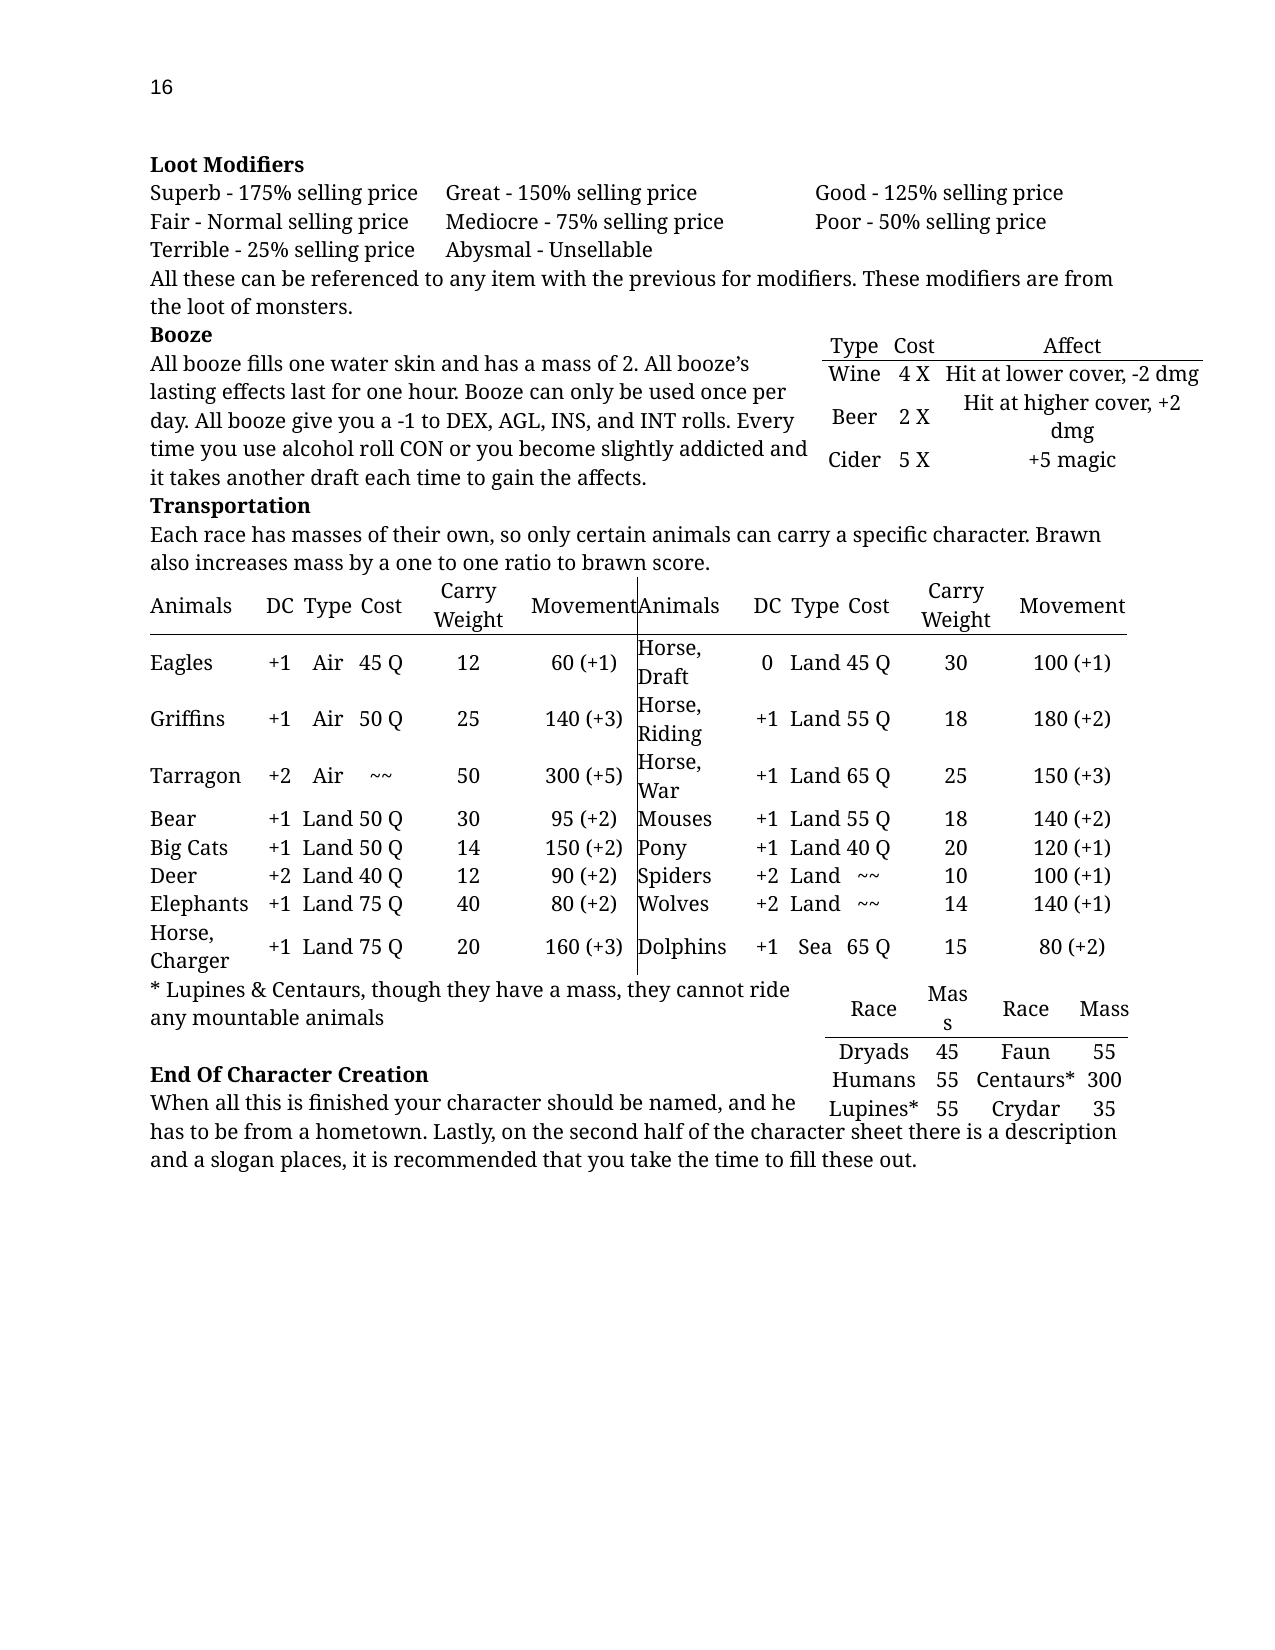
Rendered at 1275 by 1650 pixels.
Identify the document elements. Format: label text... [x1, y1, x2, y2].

table_cell +1 [260, 918, 299, 975]
table_cell Cider [822, 445, 887, 451]
table_cell 150 (+3) [1018, 747, 1127, 804]
table_cell +2 [260, 747, 299, 804]
table_cell +1 [748, 747, 787, 804]
table_cell 0 [748, 635, 787, 690]
table_cell Land [300, 804, 356, 833]
table_cell +2 [748, 890, 787, 918]
table_cell 45 Q [356, 635, 406, 690]
text When all this is finished your character should be named, and he has to be from a hometown. Lastly, on the second half of the character sheet there is a description and a slogan places, it is recommended that you take the time to fill these out. [150, 1088, 1125, 1174]
table_cell 300 [1079, 1065, 1128, 1094]
table_cell 30 [406, 804, 530, 833]
table_header Type [300, 577, 356, 633]
table_header Carry Weight [894, 577, 1018, 633]
table_cell 40 Q [356, 861, 406, 889]
table_cell 40 [406, 890, 530, 918]
table_cell 60 (+1) [530, 635, 637, 690]
text Loot Modifiers [150, 150, 1125, 178]
table_cell ~~ [843, 890, 894, 918]
table_cell 25 [406, 690, 530, 747]
table_cell 20 [406, 918, 530, 975]
table_cell ~~ [843, 861, 894, 889]
table_cell 160 (+3) [530, 918, 637, 975]
table_cell +1 [260, 690, 299, 747]
table_cell 15 [894, 918, 1018, 975]
table_cell +2 [748, 861, 787, 889]
table_cell 65 Q [843, 918, 894, 975]
table_cell Spiders [638, 861, 747, 889]
table_cell Land [787, 635, 843, 690]
table_cell Griffins [150, 690, 260, 747]
table_cell Land [787, 747, 843, 804]
table_cell Land [787, 690, 843, 747]
table_cell 80 (+2) [530, 890, 637, 918]
table_cell Air [300, 747, 356, 804]
table_cell +1 [260, 804, 299, 833]
table_cell 55 Q [843, 804, 894, 833]
table_cell Faun [973, 1038, 1079, 1065]
text Terrible - 25% selling price Abysmal - Unsellable [150, 235, 1125, 264]
table_header Mass [1079, 980, 1128, 1036]
table_cell Centaurs* [973, 1065, 1079, 1094]
table_header Carry Weight [406, 577, 530, 633]
table_cell 65 Q [843, 747, 894, 804]
table_cell 5 X [887, 445, 941, 451]
table_cell Beer [822, 388, 887, 445]
table_cell 45 [923, 1038, 972, 1065]
table_header Animals [150, 577, 260, 633]
table_cell 55 [1079, 1038, 1128, 1065]
table_header Affect [941, 331, 1203, 359]
table_cell +1 [748, 804, 787, 833]
table_cell 18 [894, 804, 1018, 833]
table_cell 12 [406, 635, 530, 690]
table_cell 140 (+3) [530, 690, 637, 747]
table_cell +1 [260, 635, 299, 690]
table_cell 180 (+2) [1018, 690, 1127, 747]
table_header Cost [356, 577, 406, 633]
table_header Movement [530, 577, 637, 633]
table_cell 140 (+1) [1018, 890, 1127, 918]
text End Of Character Creation [150, 1060, 825, 1088]
text Booze [150, 321, 1125, 349]
table_cell Lupines* [825, 1094, 922, 1099]
table_cell +1 [748, 833, 787, 861]
table_cell 120 (+1) [1018, 833, 1127, 861]
text All these can be referenced to any item with the previous for modifiers. These modifiers are from the loot of monsters. [150, 264, 1125, 321]
table_cell 140 (+2) [1018, 804, 1127, 833]
text Fair - Normal selling price Mediocre - 75% selling price Poor - 50% selling price [150, 207, 1125, 235]
table_cell 50 [406, 747, 530, 804]
table_cell +2 [260, 861, 299, 889]
table_cell Horse, Riding [638, 690, 747, 747]
table_cell 55 [923, 1094, 972, 1099]
table_cell 50 Q [356, 833, 406, 861]
table_cell Air [300, 635, 356, 690]
table_cell Dryads [825, 1038, 922, 1065]
table_cell +5 magic [941, 445, 1203, 451]
table_cell Land [787, 833, 843, 861]
table_cell 18 [894, 690, 1018, 747]
table_cell 25 [894, 747, 1018, 804]
table_cell 95 (+2) [530, 804, 637, 833]
table_cell Mouses [638, 804, 747, 833]
table_cell Land [300, 890, 356, 918]
table_cell Elephants [150, 890, 260, 918]
table_header DC [748, 577, 787, 633]
table_cell 100 (+1) [1018, 635, 1127, 690]
table_header Cost [843, 577, 894, 633]
table_cell Land [300, 861, 356, 889]
table_cell Land [787, 804, 843, 833]
table_cell 100 (+1) [1018, 861, 1127, 889]
table_header Movement [1018, 577, 1127, 633]
table_header Animals [638, 577, 747, 633]
table_cell Big Cats [150, 833, 260, 861]
table_header DC [260, 577, 299, 633]
table_cell Sea [787, 918, 843, 975]
table_cell Air [300, 690, 356, 747]
table_cell Eagles [150, 635, 260, 690]
table_cell 55 [923, 1065, 972, 1094]
table_cell Crydar [973, 1094, 1079, 1099]
table_cell Humans [825, 1065, 922, 1094]
table_cell Horse, Draft [638, 635, 747, 690]
table_header Race [973, 980, 1079, 1036]
table_cell Bear [150, 804, 260, 833]
table_cell Land [300, 918, 356, 975]
table_cell 75 Q [356, 890, 406, 918]
table_cell 30 [894, 635, 1018, 690]
table_cell 50 Q [356, 690, 406, 747]
table_cell Wolves [638, 890, 747, 918]
table_cell 150 (+2) [530, 833, 637, 861]
table_cell Deer [150, 861, 260, 889]
text All booze fills one water skin and has a mass of 2. All booze’s lasting effects last for one hour. Booze can only be used once per day. All booze give you a -1 to DEX, AGL, INS, and INT rolls. Every time you use alcohol roll CON or you become slightly addicted and it takes another draft each time to gain the affects. [150, 349, 1125, 491]
table_cell Hit at lower cover, -2 dmg [941, 361, 1203, 388]
table_cell +1 [260, 890, 299, 918]
table_cell 20 [894, 833, 1018, 861]
table_cell Wine [822, 361, 887, 388]
table_cell 55 Q [843, 690, 894, 747]
table_cell +1 [748, 690, 787, 747]
text Transportation [150, 491, 1125, 520]
table_cell 14 [406, 833, 530, 861]
table_cell Tarragon [150, 747, 260, 804]
table_cell Land [300, 833, 356, 861]
table_header Type [822, 331, 887, 359]
table_cell +1 [748, 918, 787, 975]
table_cell 35 [1079, 1094, 1128, 1099]
table_header Mass [923, 980, 972, 1036]
table_cell Dolphins [638, 918, 747, 975]
table_cell 40 Q [843, 833, 894, 861]
table_cell Horse, Charger [150, 918, 260, 975]
table_cell Pony [638, 833, 747, 861]
table_cell 2 X [887, 388, 941, 445]
table_cell Hit at higher cover, +2 dmg [941, 388, 1203, 445]
table_cell Horse, War [638, 747, 747, 804]
text Superb - 175% selling price Great - 150% selling price Good - 125% selling price [150, 178, 1125, 207]
table_cell 10 [894, 861, 1018, 889]
table_cell 50 Q [356, 804, 406, 833]
text Each race has masses of their own, so only certain animals can carry a specific character. Brawn also increases mass by a one to one ratio to brawn score. [150, 520, 1125, 577]
table_cell Land [787, 861, 843, 889]
table_cell ~~ [356, 747, 406, 804]
table_cell 80 (+2) [1018, 918, 1127, 975]
table_cell 45 Q [843, 635, 894, 690]
table_cell 4 X [887, 361, 941, 388]
text * Lupines & Centaurs, though they have a mass, they cannot ride any mountable animals [150, 975, 1125, 1032]
table_cell 90 (+2) [530, 861, 637, 889]
table_cell 75 Q [356, 918, 406, 975]
table_cell 300 (+5) [530, 747, 637, 804]
table_header Race [825, 980, 922, 1036]
table_cell 14 [894, 890, 1018, 918]
table_cell Land [787, 890, 843, 918]
table_cell +1 [260, 833, 299, 861]
table_header Type [787, 577, 843, 633]
table_header Cost [887, 331, 941, 359]
table_cell 12 [406, 861, 530, 889]
